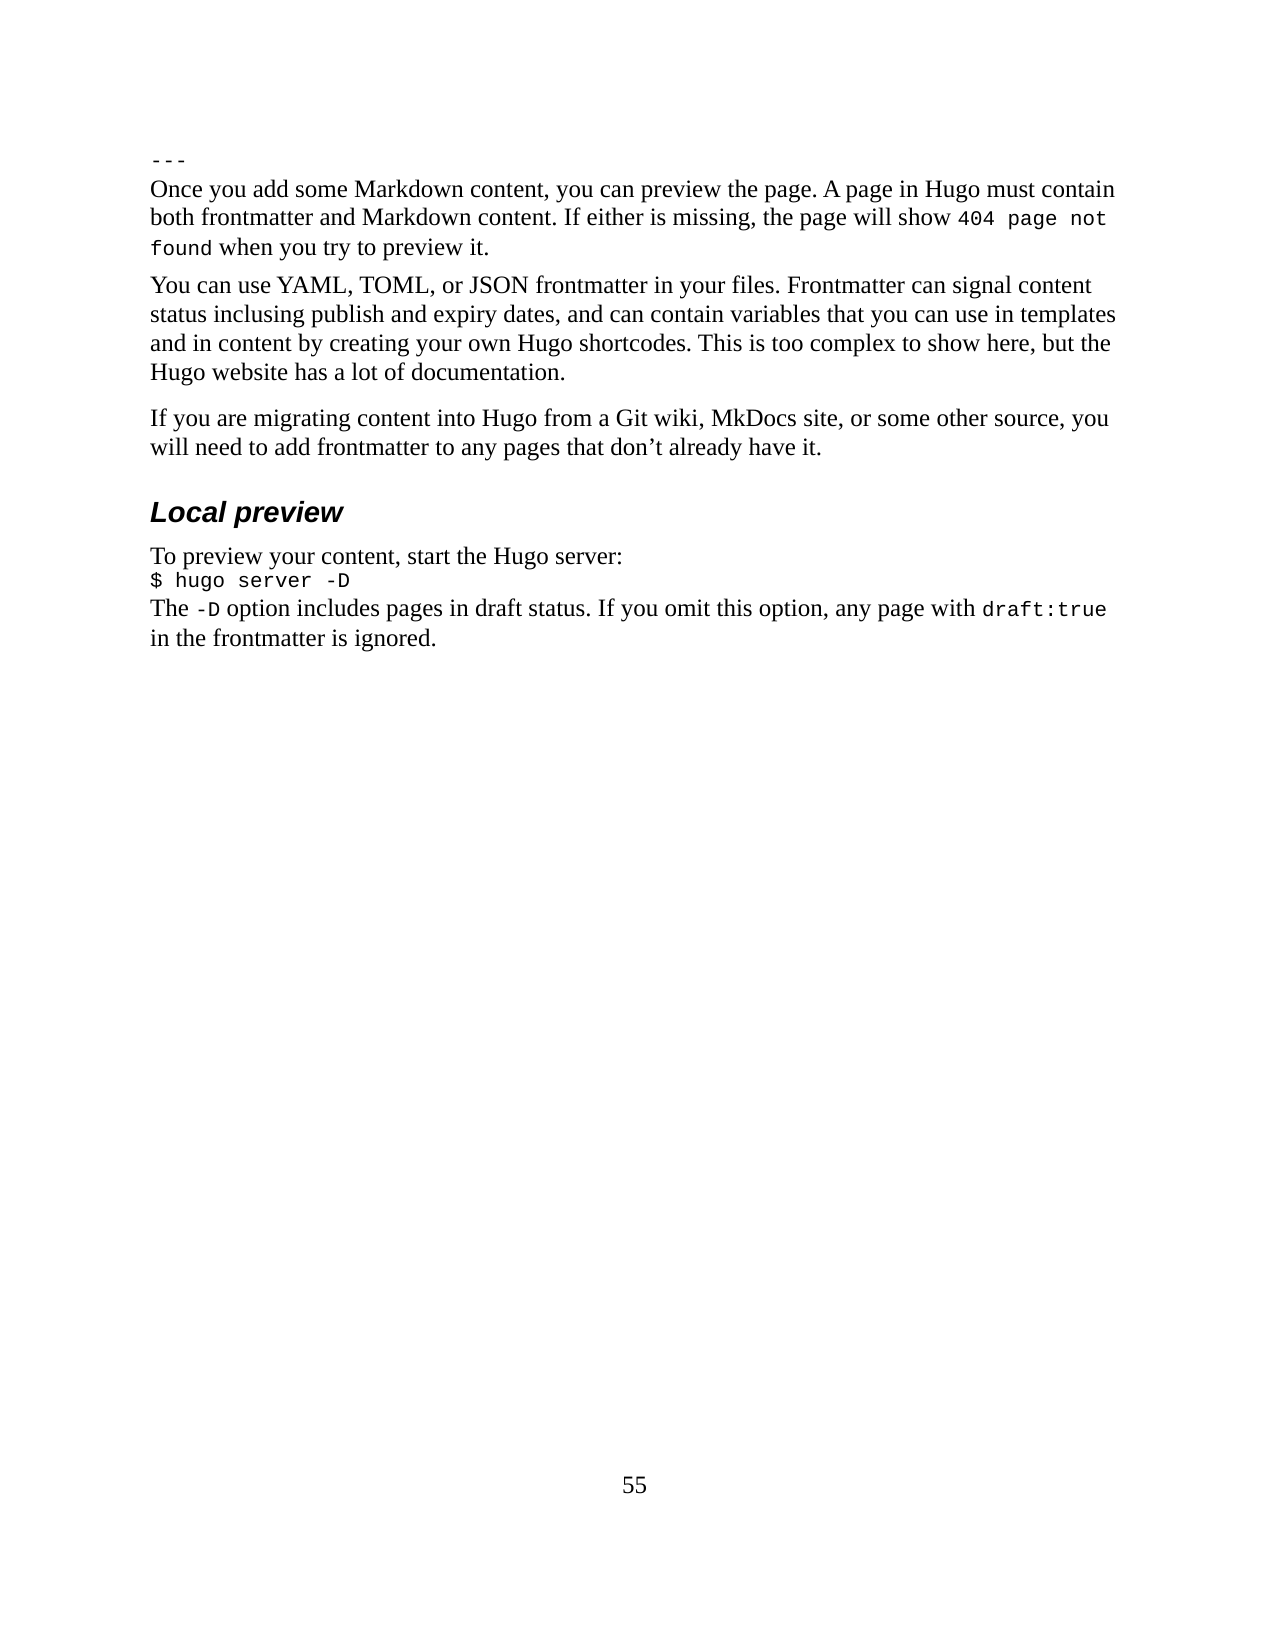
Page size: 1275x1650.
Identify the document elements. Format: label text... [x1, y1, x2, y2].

text You can use YAML, TOML, or JSON frontmatter in your files. Frontmatter can signal content status inclusing publish and expiry dates, and can contain variables that you can use in templates and in content by creating your own Hugo shortcodes. This is too complex to show here, but the Hugo website has a lot of documentation. [150, 271, 1125, 386]
text If you are migrating content into Hugo from a Git wiki, MkDocs site, or some other source, you will need to add frontmatter to any pages that don’t already have it. [150, 403, 1125, 461]
text To preview your content, start the Hugo server: [150, 541, 1125, 570]
text Once you add some Markdown content, you can preview the page. A page in Hugo must contain both frontmatter and Markdown content. If either is missing, the page will show 404 page not found when you try to preview it. [150, 174, 1125, 262]
text --- [150, 150, 1125, 174]
subtitle Local preview [150, 495, 1125, 528]
text The -D option includes pages in draft status. If you omit this option, any page with draft:true in the frontmatter is ignored. [150, 593, 1125, 652]
text $ hugo server -D [150, 570, 1125, 593]
